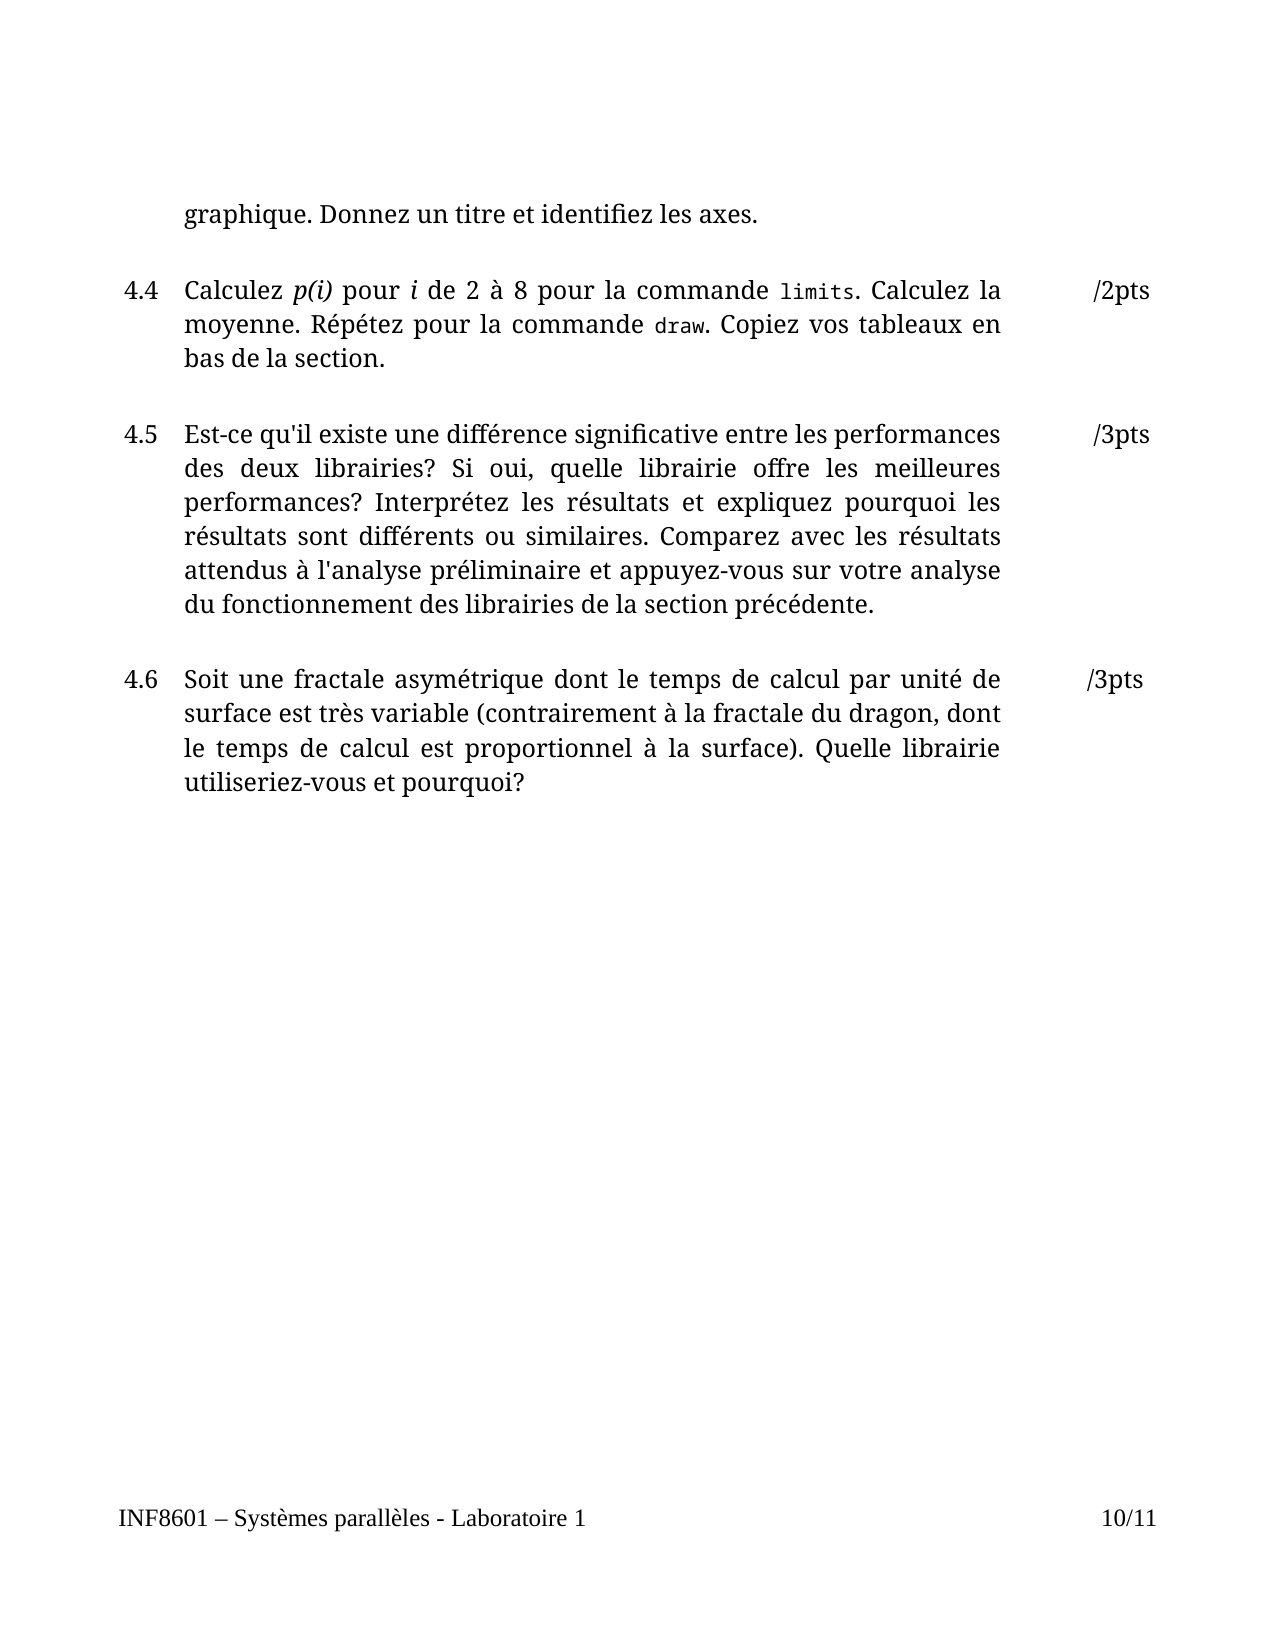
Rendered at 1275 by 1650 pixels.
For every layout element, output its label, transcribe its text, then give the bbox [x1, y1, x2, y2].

table_cell [1008, 252, 1081, 396]
table_cell Soit une fractale asymétrique dont le temps de calcul par unité de surface est très variable (contrairement à la fractale du dragon, dont le temps de calcul est proportionnel à la surface). Quelle librairie utiliseriez-vous et pourquoi? [118, 641, 1007, 819]
table_cell Calculez p(i) pour i de 2 à 8 pour la commande limits. Calculez la moyenne. Répétez pour la commande draw. Copiez vos tableaux en bas de la section. [118, 252, 1007, 396]
table_cell [1008, 176, 1081, 252]
table_cell [1081, 176, 1157, 252]
table_cell Est-ce qu'il existe une différence significative entre les performances des deux librairies? Si oui, quelle librairie offre les meilleures performances? Interprétez les résultats et expliquez pourquoi les résultats sont différents ou similaires. Comparez avec les résultats attendus à l'analyse préliminaire et appuyez-vous sur votre analyse du fonctionnement des librairies de la section précédente. [118, 396, 1007, 641]
table_cell /2pts [1081, 252, 1157, 396]
table_cell graphique. Donnez un titre et identifiez les axes. [118, 176, 1007, 252]
table_cell [1008, 641, 1081, 819]
table_cell /3pts [1081, 641, 1157, 819]
table_cell [1008, 396, 1081, 641]
table_cell /3pts [1081, 396, 1157, 641]
